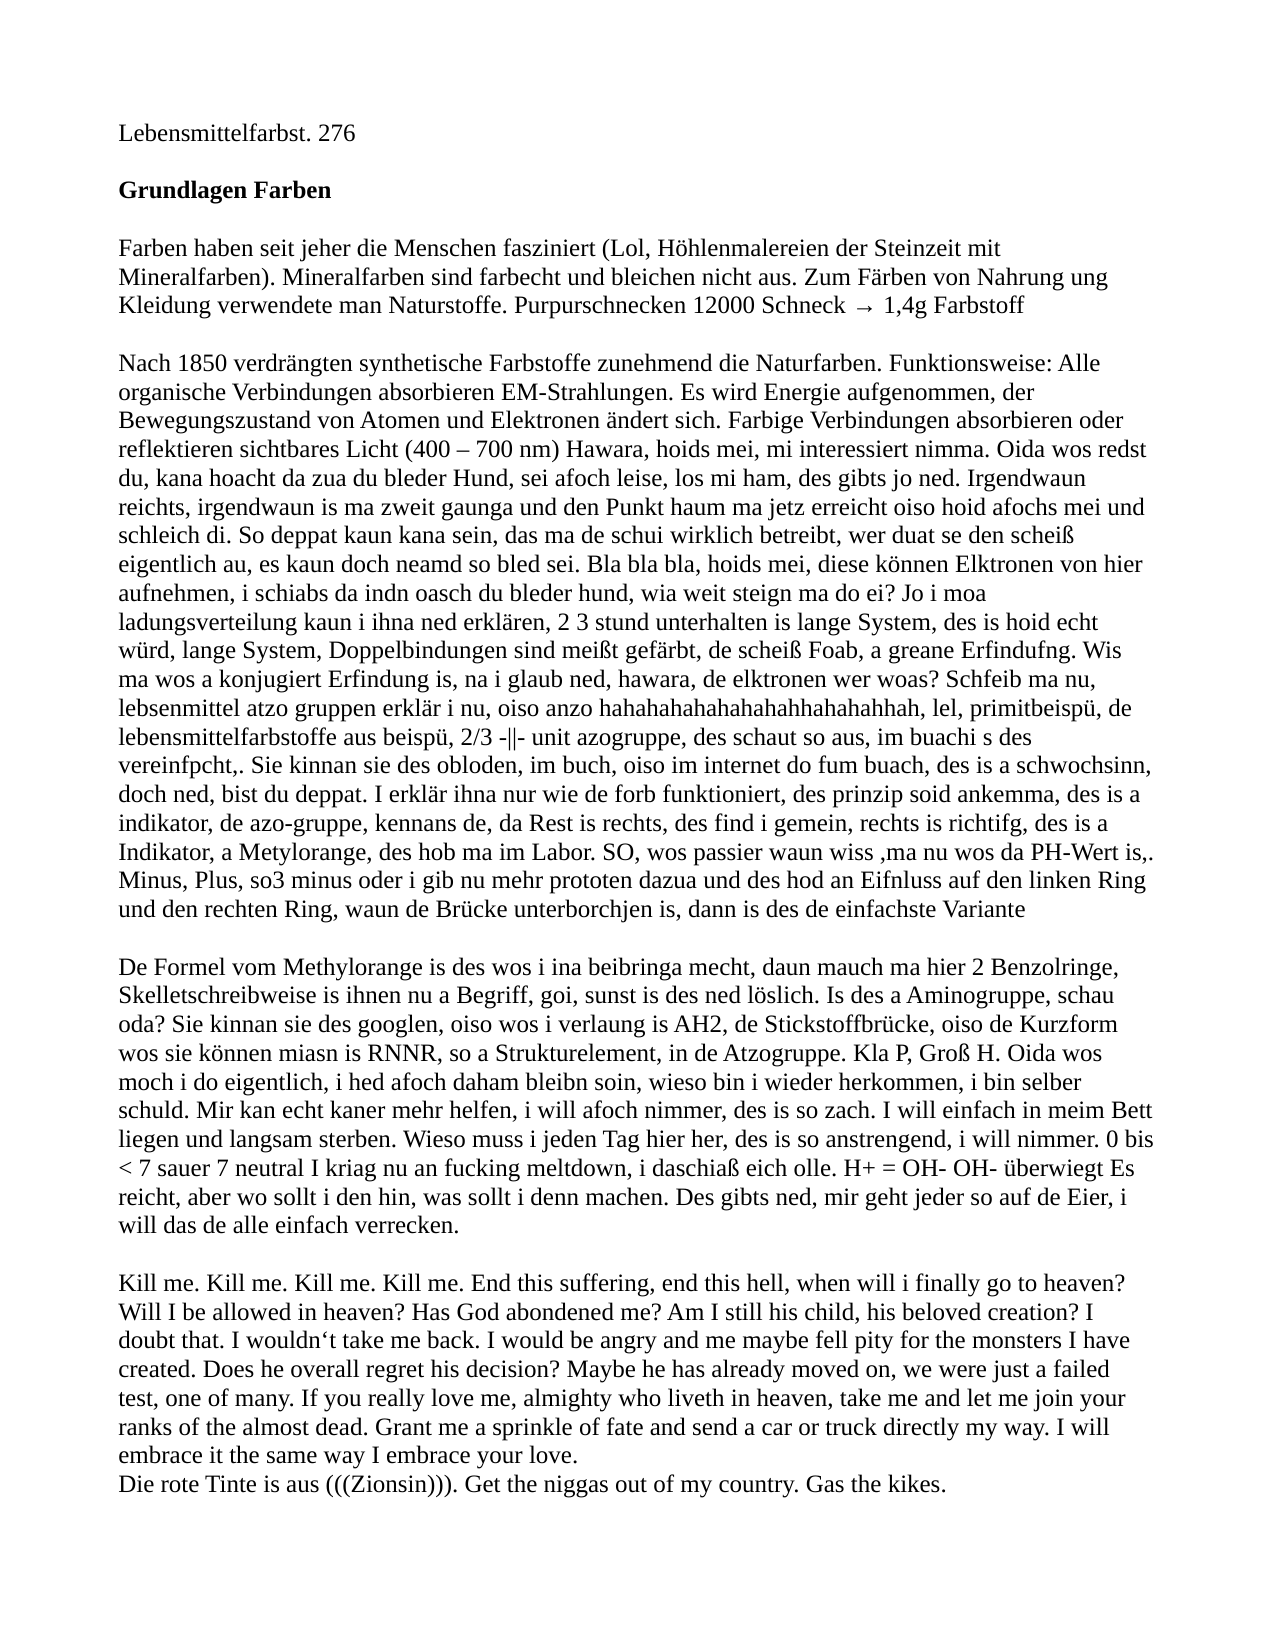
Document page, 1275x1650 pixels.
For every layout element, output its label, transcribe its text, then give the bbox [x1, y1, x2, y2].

text Kill me. Kill me. Kill me. Kill me. End this suffering, end this hell, when will i finally go to heaven? Will I be allowed in heaven? Has God abondened me? Am I still his child, his beloved creation? I doubt that. I wouldn‘t take me back. I would be angry and me maybe fell pity for the monsters I have created. Does he overall regret his decision? Maybe he has already moved on, we were just a failed test, one of many. If you really love me, almighty who liveth in heaven, take me and let me join your ranks of the almost dead. Grant me a sprinkle of fate and send a car or truck directly my way. I will embrace it the same way I embrace your love. [118, 1268, 1157, 1469]
text De Formel vom Methylorange is des wos i ina beibringa mecht, daun mauch ma hier 2 Benzolringe, Skelletschreibweise is ihnen nu a Begriff, goi, sunst is des ned löslich. Is des a Aminogruppe, schau oda? Sie kinnan sie des googlen, oiso wos i verlaung is AH2, de Stickstoffbrücke, oiso de Kurzform wos sie können miasn is RNNR, so a Strukturelement, in de Atzogruppe. Kla P, Groß H. Oida wos moch i do eigentlich, i hed afoch daham bleibn soin, wieso bin i wieder herkommen, i bin selber schuld. Mir kan echt kaner mehr helfen, i will afoch nimmer, des is so zach. I will einfach in meim Bett liegen und langsam sterben. Wieso muss i jeden Tag hier her, des is so anstrengend, i will nimmer. 0 bis < 7 sauer 7 neutral I kriag nu an fucking meltdown, i daschiaß eich olle. H+ = OH- OH- überwiegt Es reicht, aber wo sollt i den hin, was sollt i denn machen. Des gibts ned, mir geht jeder so auf de Eier, i will das de alle einfach verrecken. [118, 952, 1157, 1239]
text Farben haben seit jeher die Menschen fasziniert (Lol, Höhlenmalereien der Steinzeit mit Mineralfarben). Mineralfarben sind farbecht und bleichen nicht aus. Zum Färben von Nahrung ung Kleidung verwendete man Naturstoffe. Purpurschnecken 12000 Schneck → 1,4g Farbstoff [118, 233, 1157, 319]
text Grundlagen Farben [118, 176, 1157, 204]
text Lebensmittelfarbst. 276 [118, 118, 1157, 147]
text Nach 1850 verdrängten synthetische Farbstoffe zunehmend die Naturfarben. Funktionsweise: Alle organische Verbindungen absorbieren EM-Strahlungen. Es wird Energie aufgenommen, der Bewegungszustand von Atomen und Elektronen ändert sich. Farbige Verbindungen absorbieren oder reflektieren sichtbares Licht (400 – 700 nm) Hawara, hoids mei, mi interessiert nimma. Oida wos redst du, kana hoacht da zua du bleder Hund, sei afoch leise, los mi ham, des gibts jo ned. Irgendwaun reichts, irgendwaun is ma zweit gaunga und den Punkt haum ma jetz erreicht oiso hoid afochs mei und schleich di. So deppat kaun kana sein, das ma de schui wirklich betreibt, wer duat se den scheiß eigentlich au, es kaun doch neamd so bled sei. Bla bla bla, hoids mei, diese können Elktronen von hier aufnehmen, i schiabs da indn oasch du bleder hund, wia weit steign ma do ei? Jo i moa ladungsverteilung kaun i ihna ned erklären, 2 3 stund unterhalten is lange System, des is hoid echt würd, lange System, Doppelbindungen sind meißt gefärbt, de scheiß Foab, a greane Erfindufng. Wis ma wos a konjugiert Erfindung is, na i glaub ned, hawara, de elktronen wer woas? Schfeib ma nu, lebsenmittel atzo gruppen erklär i nu, oiso anzo hahahahahahahahahhahahahhah, lel, primitbeispü, de lebensmittelfarbstoffe aus beispü, 2/3 -||- unit azogruppe, des schaut so aus, im buachi s des vereinfpcht,. Sie kinnan sie des obloden, im buch, oiso im internet do fum buach, des is a schwochsinn, doch ned, bist du deppat. I erklär ihna nur wie de forb funktioniert, des prinzip soid ankemma, des is a indikator, de azo-gruppe, kennans de, da Rest is rechts, des find i gemein, rechts is richtifg, des is a Indikator, a Metylorange, des hob ma im Labor. SO, wos passier waun wiss ,ma nu wos da PH-Wert is,. Minus, Plus, so3 minus oder i gib nu mehr prototen dazua und des hod an Eifnluss auf den linken Ring und den rechten Ring, waun de Brücke unterborchjen is, dann is des de einfachste Variante [118, 348, 1157, 923]
text Die rote Tinte is aus (((Zionsin))). Get the niggas out of my country. Gas the kikes. [118, 1469, 1157, 1498]
